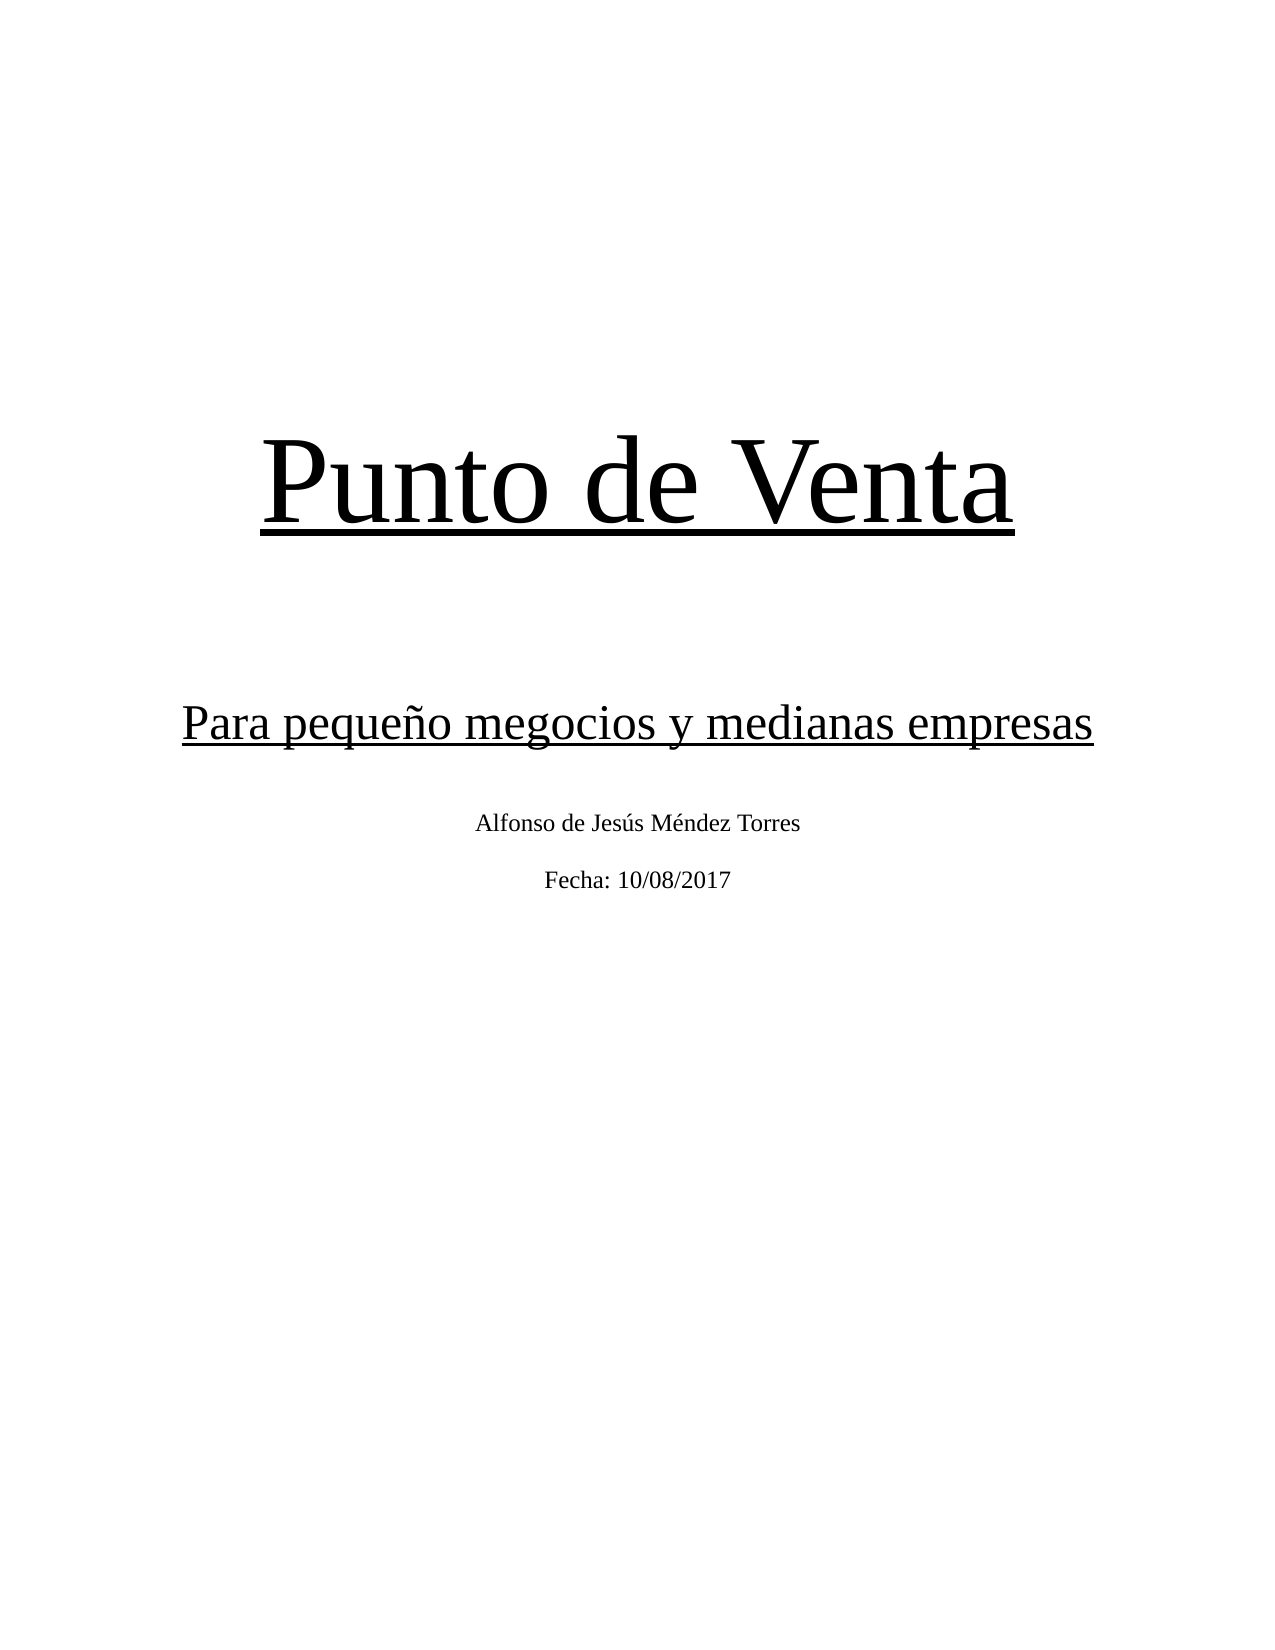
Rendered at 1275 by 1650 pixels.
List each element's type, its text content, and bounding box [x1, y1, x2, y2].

text Alfonso de Jesús Méndez Torres [118, 808, 1157, 837]
text Punto de Venta [118, 406, 1157, 549]
text Para pequeño megocios y medianas empresas [118, 693, 1157, 751]
text Fecha: 10/08/2017 [118, 866, 1157, 894]
